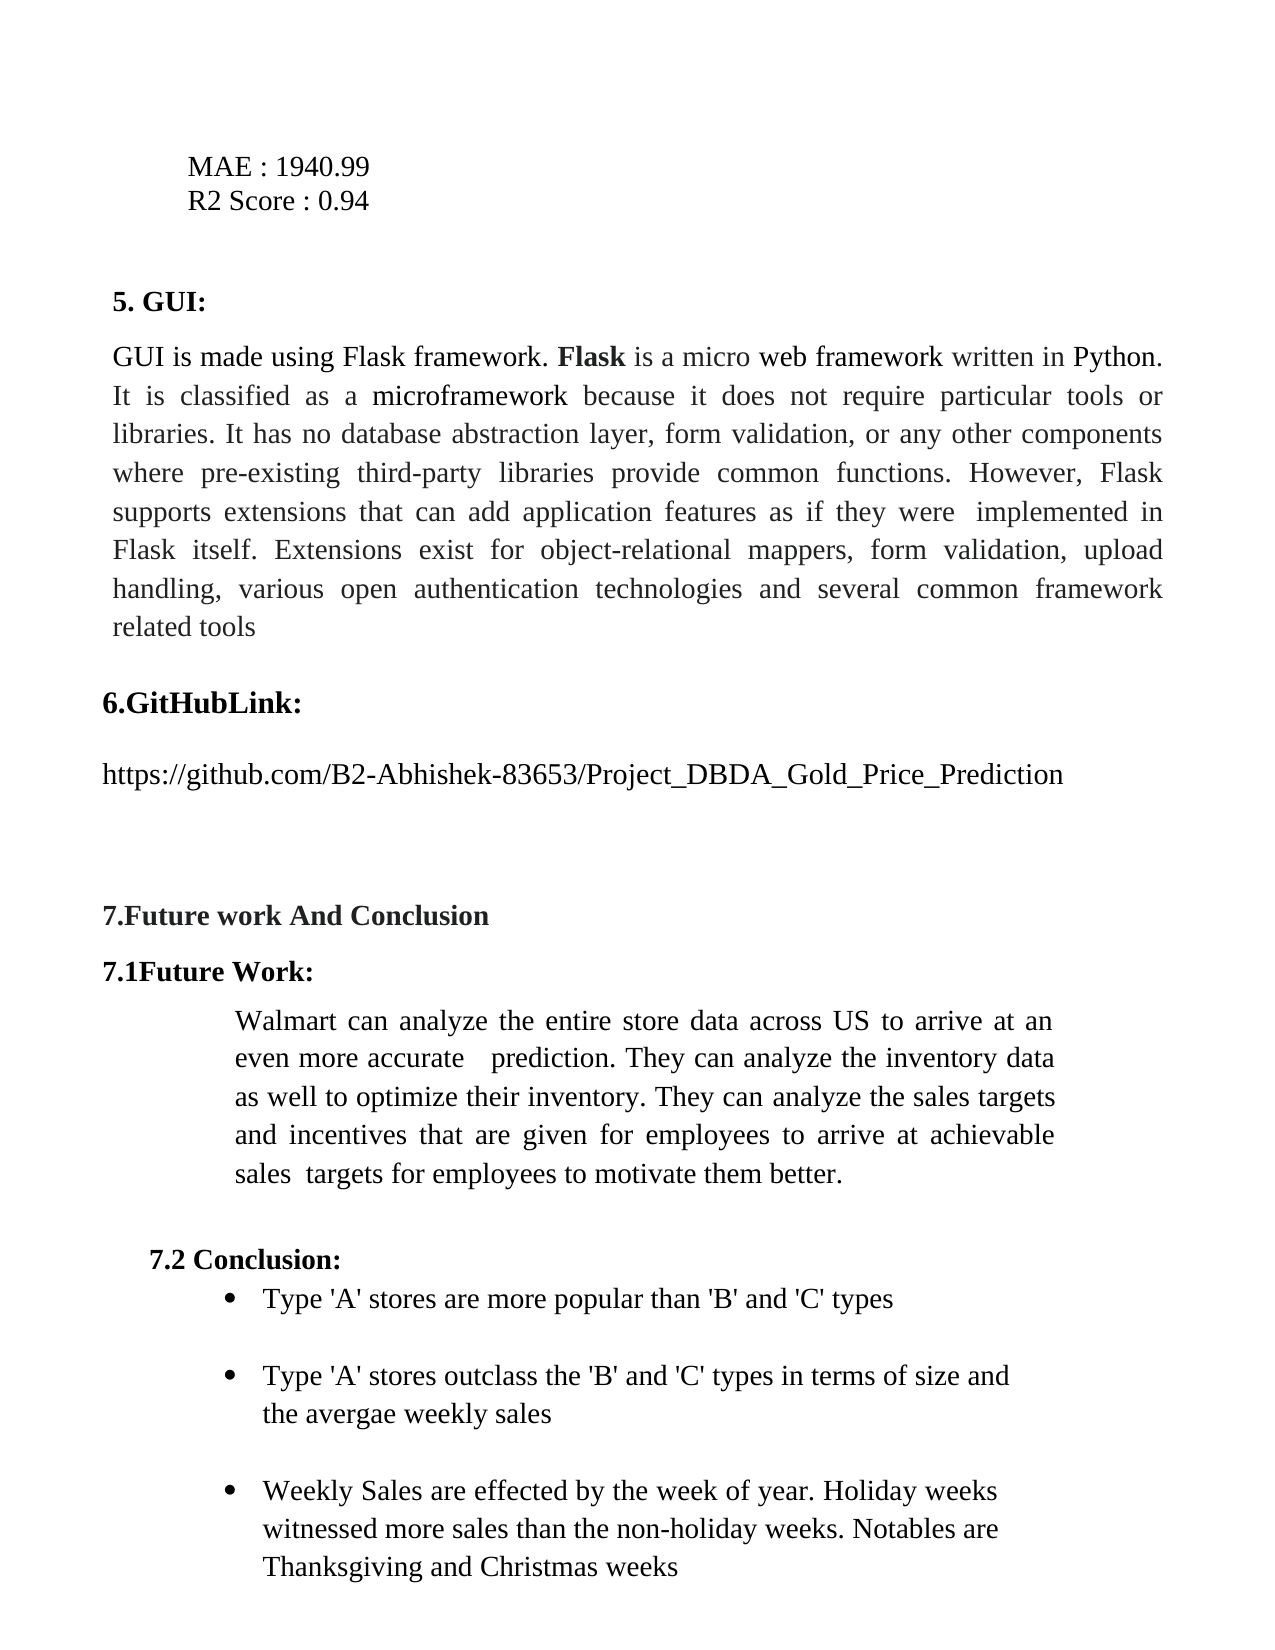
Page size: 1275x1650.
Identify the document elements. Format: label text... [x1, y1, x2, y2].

text GUI is made using Flask framework. Flask is a micro web framework written in Python. It is classified as a microframework because it does not require particular tools or libraries. It has no database abstraction layer, form validation, or any other components where pre-existing third-party libraries provide common functions. However, Flask supports extensions that can add application features as if they were implemented in Flask itself. Extensions exist for object-relational mappers, form validation, upload handling, various open authentication technologies and several common framework related tools [112, 339, 1163, 643]
subtitle 7.Future work And Conclusion 7.1Future Work: [102, 898, 507, 987]
text MAE : 1940.99 [187, 150, 1175, 183]
text even more accurate prediction. They can analyze the inventory data as well to optimize their inventory. They can analyze the sales targets and incentives that are given for employees to arrive at achievable sales targets for employees to motivate them better. [234, 1040, 1056, 1189]
list Type 'A' stores outclass the 'B' and 'C' types in terms of size and the avergae weekly sales [225, 1358, 1052, 1430]
text R2 Score : 0.94 [187, 183, 1175, 217]
text https://github.com/B2-Abhishek-83653/Project_DBDA_Gold_Price_Prediction [102, 757, 1175, 791]
subtitle GUI: [112, 284, 1175, 318]
subtitle 7.2 Conclusion: [142, 1242, 1175, 1276]
text Walmart can analyze the entire store data across US to arrive at an [234, 1009, 1175, 1035]
list Weekly Sales are effected by the week of year. Holiday weeks witnessed more sales than the non-holiday weeks. Notables are Thanksgiving and Christmas weeks [225, 1473, 999, 1583]
text 6.GitHubLink: [102, 684, 1175, 720]
list Type 'A' stores are more popular than 'B' and 'C' types [225, 1281, 1175, 1315]
